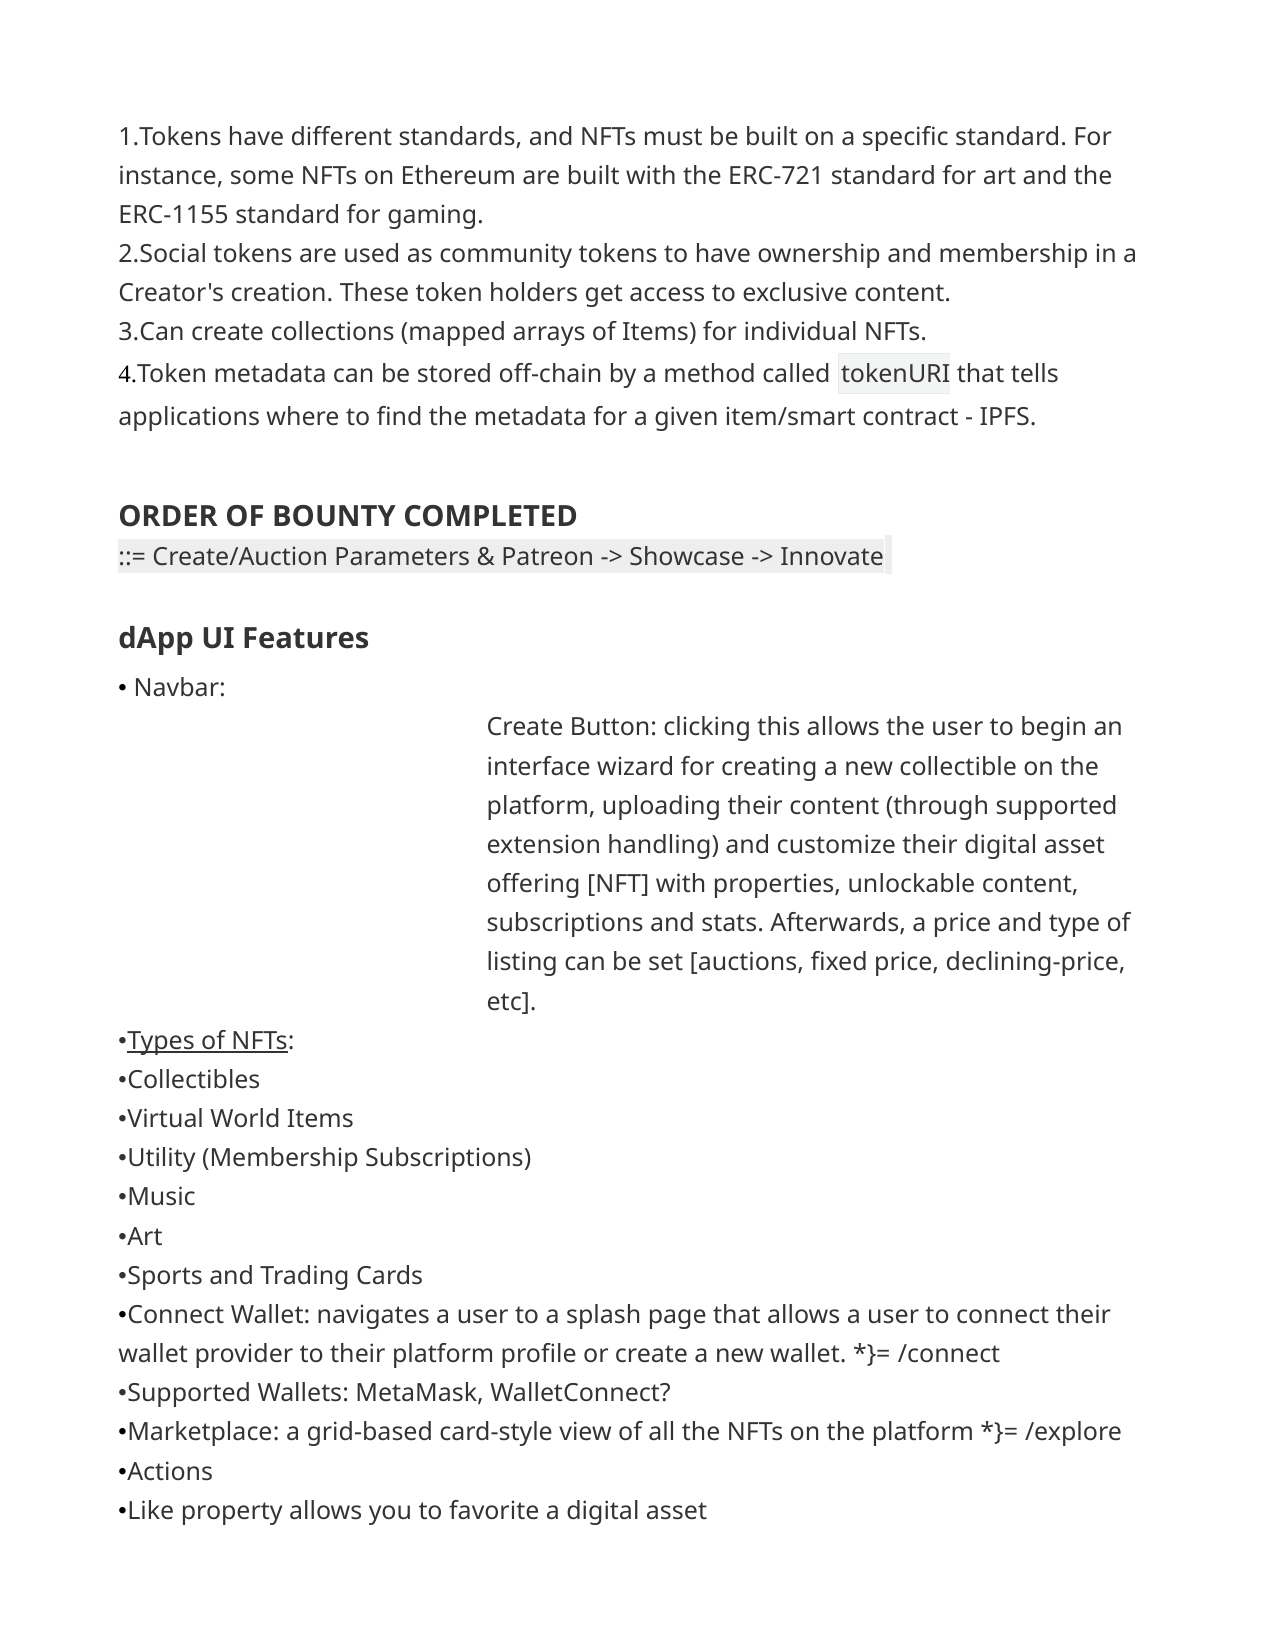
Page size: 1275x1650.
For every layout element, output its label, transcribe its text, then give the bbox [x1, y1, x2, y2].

list Art [118, 1218, 1157, 1252]
list Collectibles [118, 1062, 1157, 1096]
list Like property allows you to favorite a digital asset [118, 1492, 1157, 1526]
subtitle dApp UI Features [118, 618, 1157, 657]
list Music [118, 1179, 1157, 1213]
text ::= Create/Auction Parameters & Patreon -> Showcase -> Innovate [118, 535, 1157, 574]
list Can create collections (mapped arrays of Items) for individual NFTs. [118, 314, 1157, 348]
list Sports and Trading Cards [118, 1257, 1157, 1291]
list Virtual World Items [118, 1101, 1157, 1135]
list Tokens have different standards, and NFTs must be built on a specific standard. For instance, some NFTs on Ethereum are built with the ERC-721 standard for art and the ERC-1155 standard for gaming. [118, 118, 1157, 231]
list Supported Wallets: MetaMask, WalletConnect? [118, 1375, 1157, 1409]
list Utility (Membership Subscriptions) [118, 1140, 1157, 1174]
list Connect Wallet: navigates a user to a splash page that allows a user to connect their wallet provider to their platform profile or create a new wallet. *}= /connect [118, 1297, 1157, 1370]
list Marketplace: a grid-based card-style view of all the NFTs on the platform *}= /explore [118, 1414, 1157, 1448]
list Token metadata can be stored off-chain by a method called tokenURI that tells applications where to find the metadata for a given item/smart contract - IPFS. [118, 353, 1157, 432]
list Types of NFTs: [118, 1022, 1157, 1056]
list Create Button: clicking this allows the user to begin an interface wizard for creating a new collectible on the platform, uploading their content (through supported extension handling) and customize their digital asset offering [NFT] with properties, unlockable content, subscriptions and stats. Afterwards, a price and type of listing can be set [auctions, fixed price, declining-price, etc]. [457, 709, 1157, 1017]
list Actions [118, 1453, 1157, 1487]
list Navbar: [118, 670, 1157, 704]
text ORDER OF BOUNTY COMPLETED [118, 495, 1157, 535]
list Social tokens are used as community tokens to have ownership and membership in a Creator's creation. These token holders get access to exclusive content. [118, 236, 1157, 309]
